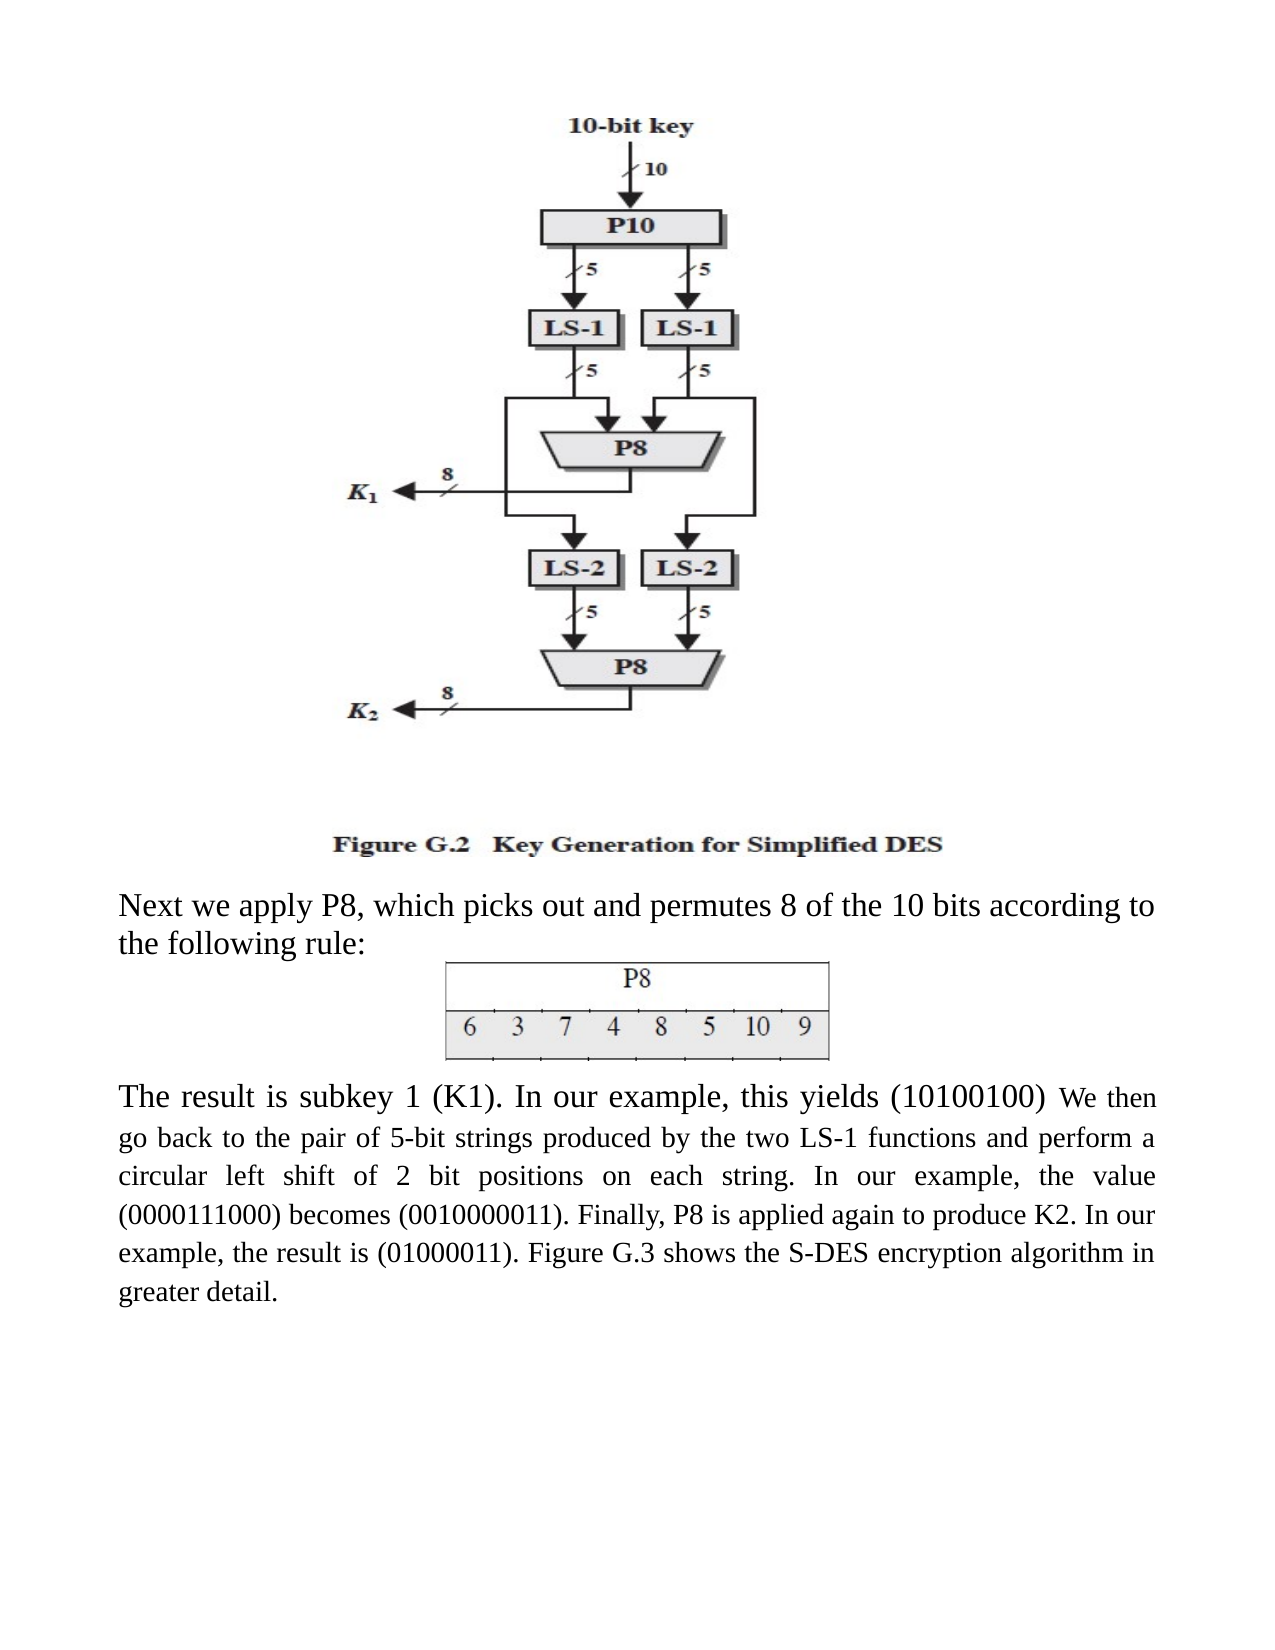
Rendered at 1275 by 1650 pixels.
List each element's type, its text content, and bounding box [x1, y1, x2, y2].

text The result is subkey 1 (K1). In our example, this yields (10100100) We then go back to the pair of 5-bit strings produced by the two LS-1 functions and perform a circular left shift of 2 bit positions on each string. In our example, the value (0000111000) becomes (0010000011). Finally, P8 is applied again to produce K2. In our example, the result is (01000011). Figure G.3 shows the S-DES encryption algorithm in greater detail. [118, 1076, 1157, 1307]
picture [331, 118, 944, 857]
picture [445, 961, 830, 1061]
text Next we apply P8, which picks out and permutes 8 of the 10 bits according to the following rule: [118, 885, 1157, 961]
